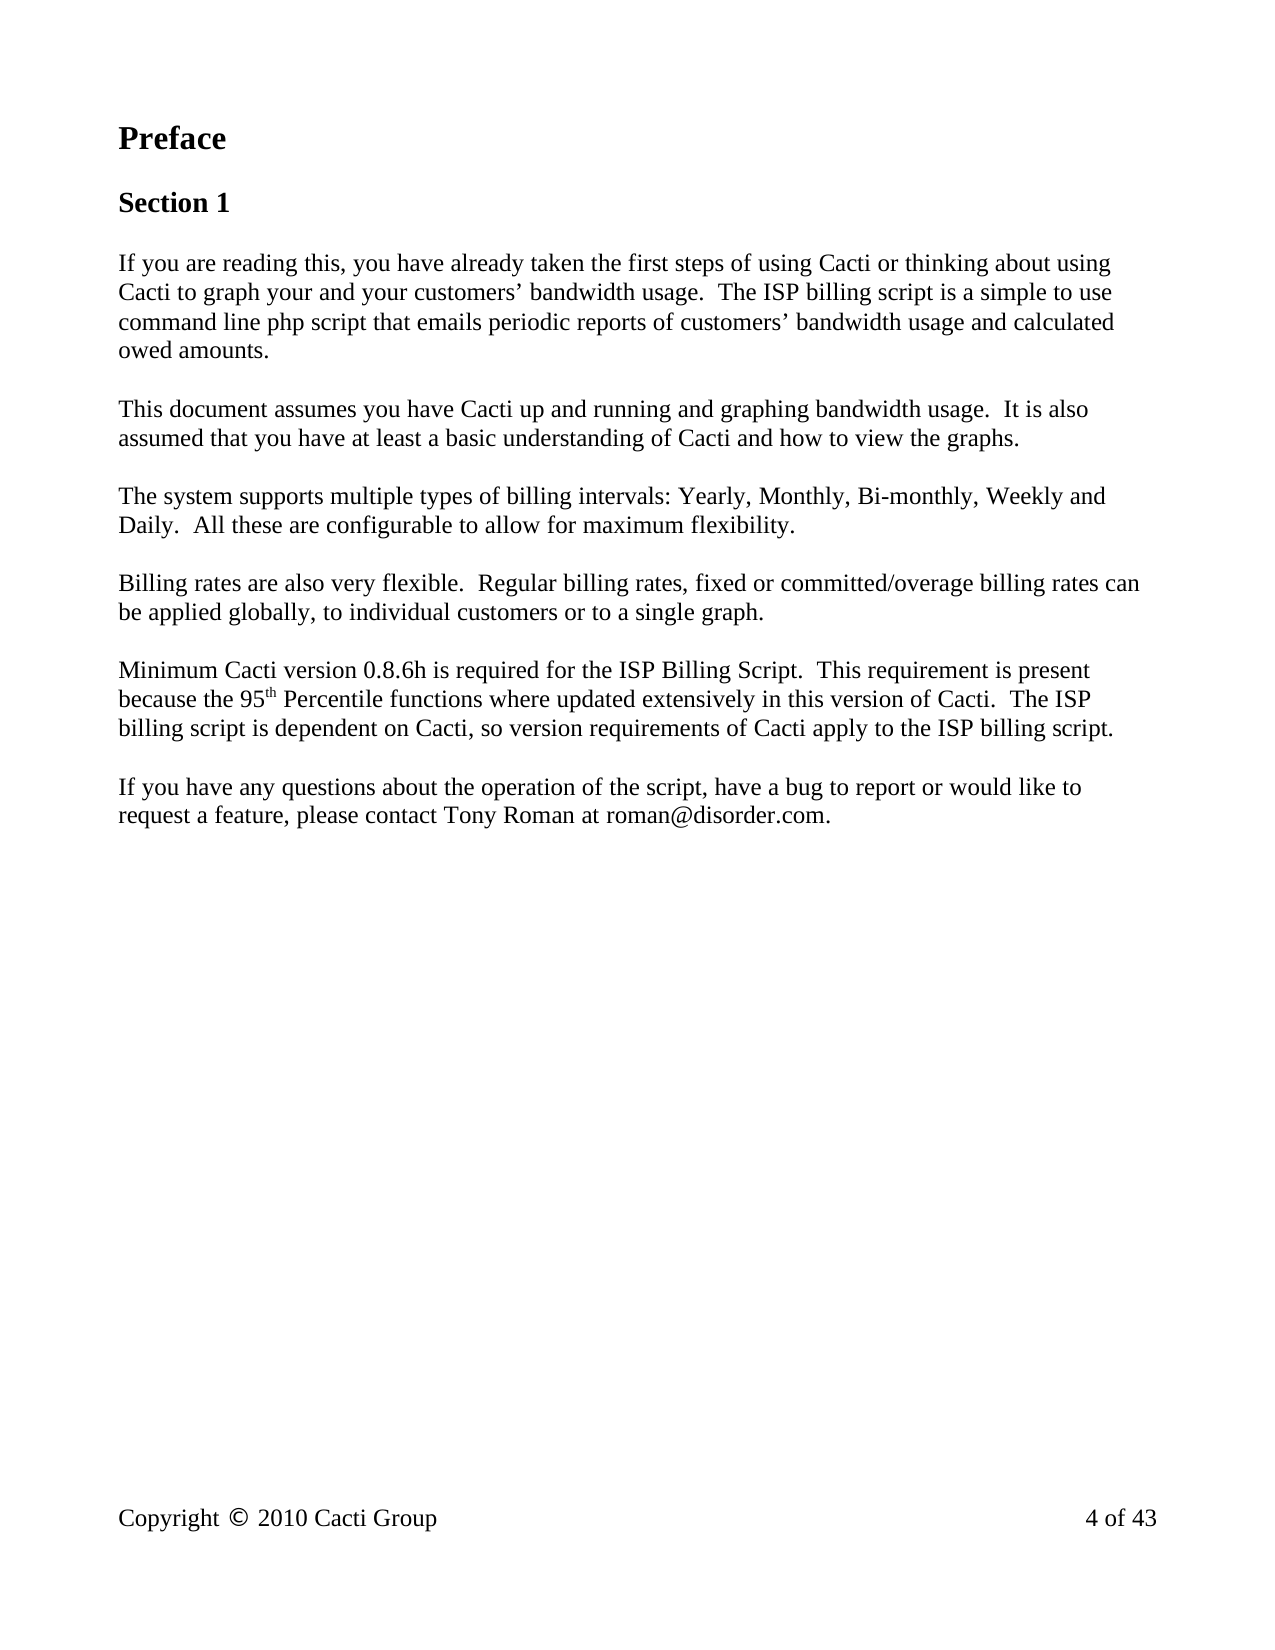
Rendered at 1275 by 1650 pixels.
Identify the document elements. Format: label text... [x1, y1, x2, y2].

text The system supports multiple types of billing intervals: Yearly, Monthly, Bi-monthly, Weekly and Daily. All these are configurable to allow for maximum flexibility. [118, 481, 1157, 539]
text Minimum Cacti version 0.8.6h is required for the ISP Billing Script. This requirement is present because the 95th Percentile functions where updated extensively in this version of Cacti. The ISP billing script is dependent on Cacti, so version requirements of Cacti apply to the ISP billing script. [118, 655, 1157, 742]
text Preface [118, 118, 1157, 157]
text Section 1 [118, 186, 1157, 219]
text If you are reading this, you have already taken the first steps of using Cacti or thinking about using Cacti to graph your and your customers’ bandwidth usage. The ISP billing script is a simple to use command line php script that emails periodic reports of customers’ bandwidth usage and calculated owed amounts. [118, 248, 1157, 364]
text Billing rates are also very flexible. Regular billing rates, fixed or committed/overage billing rates can be applied globally, to individual customers or to a single graph. [118, 568, 1157, 626]
text This document assumes you have Cacti up and running and graphing bandwidth usage. It is also assumed that you have at least a basic understanding of Cacti and how to view the graphs. [118, 393, 1157, 452]
text If you have any questions about the operation of the script, have a bug to report or would like to request a feature, please contact Tony Roman at roman@disorder.com. [118, 771, 1157, 829]
